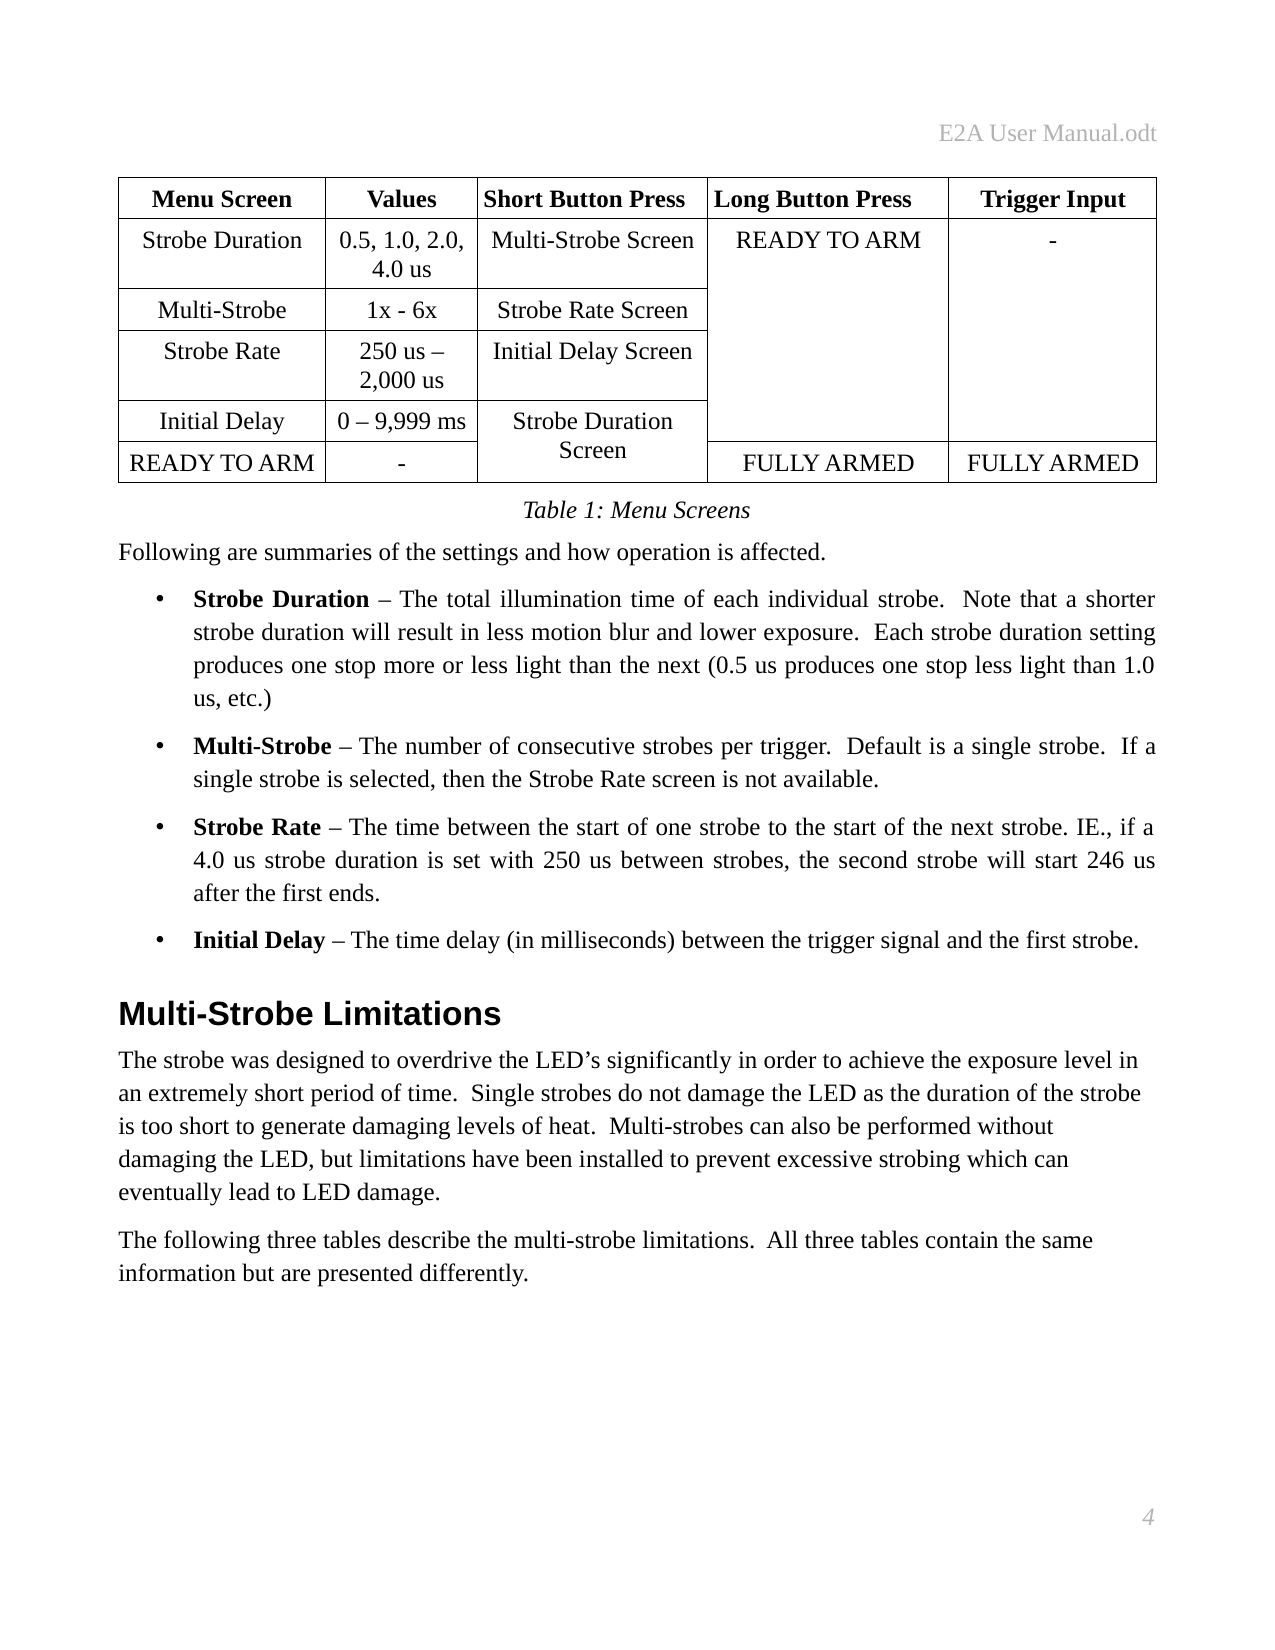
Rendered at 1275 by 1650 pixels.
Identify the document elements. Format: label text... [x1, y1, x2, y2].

table_cell Initial Delay [119, 401, 325, 441]
text Table 1: Menu Screens [118, 496, 1157, 524]
table_cell - [326, 442, 477, 482]
list Multi-Strobe – The number of consecutive strobes per trigger. Default is a single strobe. If a single strobe is selected, then the Strobe Rate screen is not available. [156, 731, 1157, 793]
text Following are summaries of the settings and how operation is affected. [118, 537, 1157, 566]
table_header Menu Screen [119, 178, 325, 218]
table_cell 1x - 6x [326, 289, 477, 329]
table_cell Strobe Rate [119, 331, 325, 399]
table_cell READY TO ARM [708, 219, 948, 441]
table_cell 250 us – 2,000 us [326, 331, 477, 399]
table_cell Multi-Strobe Screen [478, 219, 707, 288]
subtitle Multi-Strobe Limitations [118, 994, 1157, 1032]
table_cell Initial Delay Screen [478, 331, 707, 399]
table_cell Strobe Duration Screen [478, 401, 707, 482]
table_header Long Button Press [708, 178, 948, 218]
table_cell READY TO ARM [119, 442, 325, 482]
table_cell Strobe Rate Screen [478, 289, 707, 329]
list Strobe Rate – The time between the start of one strobe to the start of the next strobe. IE., if a 4.0 us strobe duration is set with 250 us between strobes, the second strobe will start 246 us after the first ends. [156, 812, 1157, 907]
table_cell Multi-Strobe [119, 289, 325, 329]
table_header Trigger Input [949, 178, 1156, 218]
table_cell FULLY ARMED [708, 442, 948, 482]
table_cell - [949, 219, 1156, 441]
table_header Short Button Press [478, 178, 707, 218]
text The strobe was designed to overdrive the LED’s significantly in order to achieve the exposure level in an extremely short period of time. Single strobes do not damage the LED as the duration of the strobe is too short to generate damaging levels of heat. Multi-strobes can also be performed without damaging the LED, but limitations have been installed to prevent excessive strobing which can eventually lead to LED damage. [118, 1045, 1157, 1206]
table_cell 0 – 9,999 ms [326, 401, 477, 441]
table_cell Strobe Duration [119, 219, 325, 288]
table_cell FULLY ARMED [949, 442, 1156, 482]
list Strobe Duration – The total illumination time of each individual strobe. Note that a shorter strobe duration will result in less motion blur and lower exposure. Each strobe duration setting produces one stop more or less light than the next (0.5 us produces one stop less light than 1.0 us, etc.) [156, 584, 1157, 712]
table_cell 0.5, 1.0, 2.0, 4.0 us [326, 219, 477, 288]
list Initial Delay – The time delay (in milliseconds) between the trigger signal and the first strobe. [156, 925, 1157, 954]
text The following three tables describe the multi-strobe limitations. All three tables contain the same information but are presented differently. [118, 1225, 1157, 1286]
table_header Values [326, 178, 477, 218]
